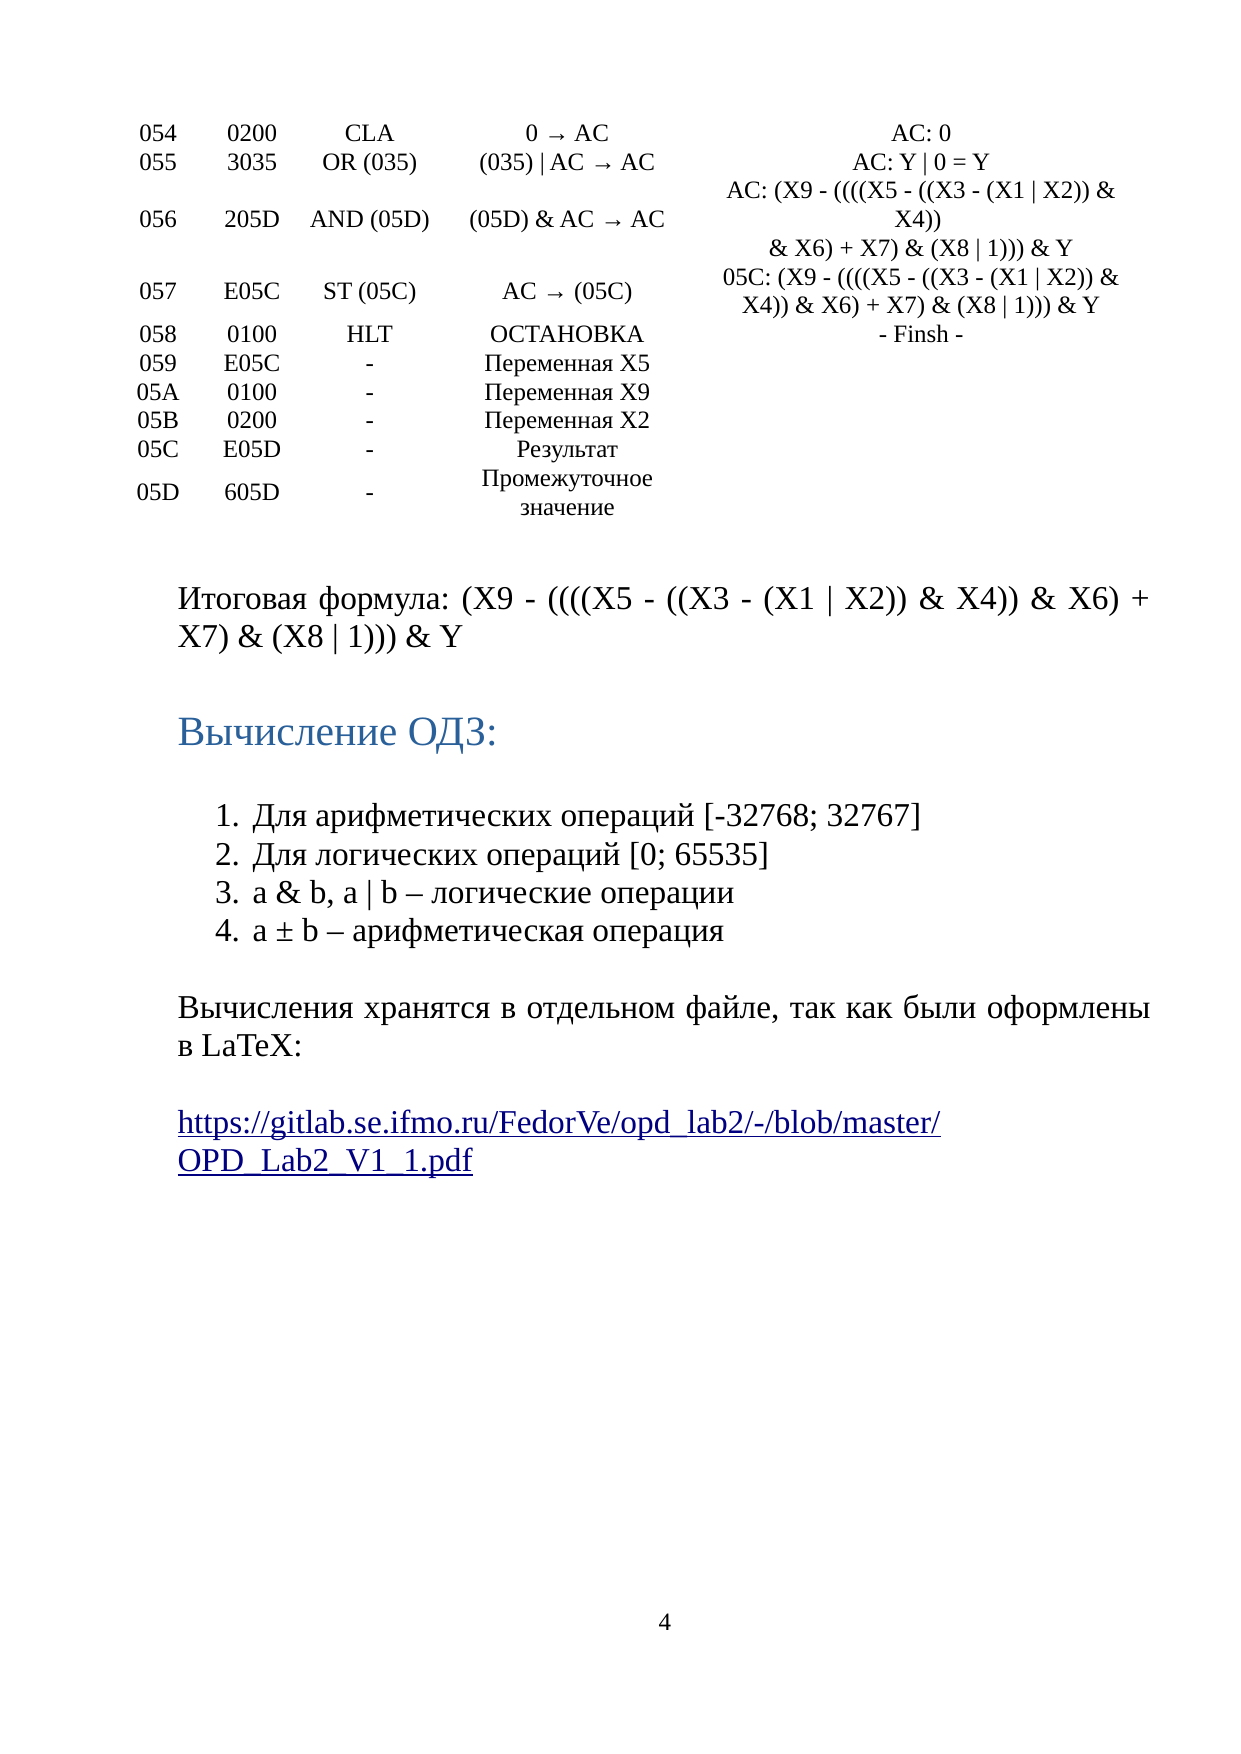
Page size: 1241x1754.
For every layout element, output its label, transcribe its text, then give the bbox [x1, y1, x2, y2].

table_cell [701, 348, 1141, 377]
table_cell 05A [118, 377, 198, 406]
table_cell AC: 0 [701, 118, 1141, 147]
list a & b, a | b – логические операции [215, 872, 1152, 911]
table_cell 0 → AC [433, 118, 701, 147]
text Итоговая формула: (X9 - ((((X5 - ((X3 - (X1 | X2)) & X4)) & X6) + X7) & (X8 | 1))) & Y [177, 578, 1152, 655]
table_cell - [306, 463, 433, 521]
table_cell [701, 463, 1141, 521]
table_cell 05D [118, 463, 198, 521]
table_cell 05B [118, 406, 198, 434]
table_cell Результат [433, 434, 701, 463]
table_cell AND (05D) [306, 176, 433, 262]
table_cell AC: (X9 - ((((X5 - ((X3 - (X1 | X2)) & X4)) & X6) + X7) & (X8 | 1))) & Y [701, 176, 1141, 262]
table_cell 056 [118, 176, 198, 262]
table_cell Переменная X2 [433, 406, 701, 434]
table_cell (035) | AC → AC [433, 147, 701, 176]
table_cell AC: Y | 0 = Y [701, 147, 1141, 176]
table_cell HLT [306, 319, 433, 348]
text Вычисления хранятся в отдельном файле, так как были оформлены в LaTeX: [177, 987, 1152, 1064]
table_cell 0200 [198, 406, 306, 434]
table_cell [701, 406, 1141, 434]
list a ± b – арифметическая операция [215, 911, 1152, 949]
table_cell - [306, 348, 433, 377]
table_cell (05D) & AC → AC [433, 176, 701, 262]
table_cell 605D [198, 463, 306, 521]
table_cell AC → (05C) [433, 262, 701, 319]
table_cell E05C [198, 348, 306, 377]
table_cell E05C [198, 262, 306, 319]
table_cell ОСТАНОВКА [433, 319, 701, 348]
table_cell 059 [118, 348, 198, 377]
table_cell CLA [306, 118, 433, 147]
table_cell 0200 [198, 118, 306, 147]
table_cell - [306, 434, 433, 463]
subtitle Вычисление ОДЗ: [177, 706, 1152, 754]
list Для логических операций [0; 65535] [215, 834, 1152, 872]
table_cell Переменная X5 [433, 348, 701, 377]
table_cell - [306, 406, 433, 434]
text https://gitlab.se.ifmo.ru/FedorVe/opd_lab2/-/blob/master/OPD_Lab2_V1_1.pdf [177, 1102, 1152, 1179]
table_cell 0100 [198, 319, 306, 348]
table_cell 205D [198, 176, 306, 262]
table_cell 055 [118, 147, 198, 176]
table_cell 05C [118, 434, 198, 463]
table_cell 0100 [198, 377, 306, 406]
table_cell OR (035) [306, 147, 433, 176]
table_cell 05C: (X9 - ((((X5 - ((X3 - (X1 | X2)) & X4)) & X6) + X7) & (X8 | 1))) & Y [701, 262, 1141, 319]
table_cell - [306, 377, 433, 406]
table_cell [701, 377, 1141, 406]
table_cell Переменная X9 [433, 377, 701, 406]
table_cell 057 [118, 262, 198, 319]
table_cell [701, 434, 1141, 463]
table_cell 3035 [198, 147, 306, 176]
table_cell - Finsh - [701, 319, 1141, 348]
table_cell ST (05C) [306, 262, 433, 319]
table_cell 054 [118, 118, 198, 147]
table_cell E05D [198, 434, 306, 463]
list Для арифметических операций [-32768; 32767] [215, 796, 1152, 834]
table_cell Промежуточное значение [433, 463, 701, 521]
table_cell 058 [118, 319, 198, 348]
